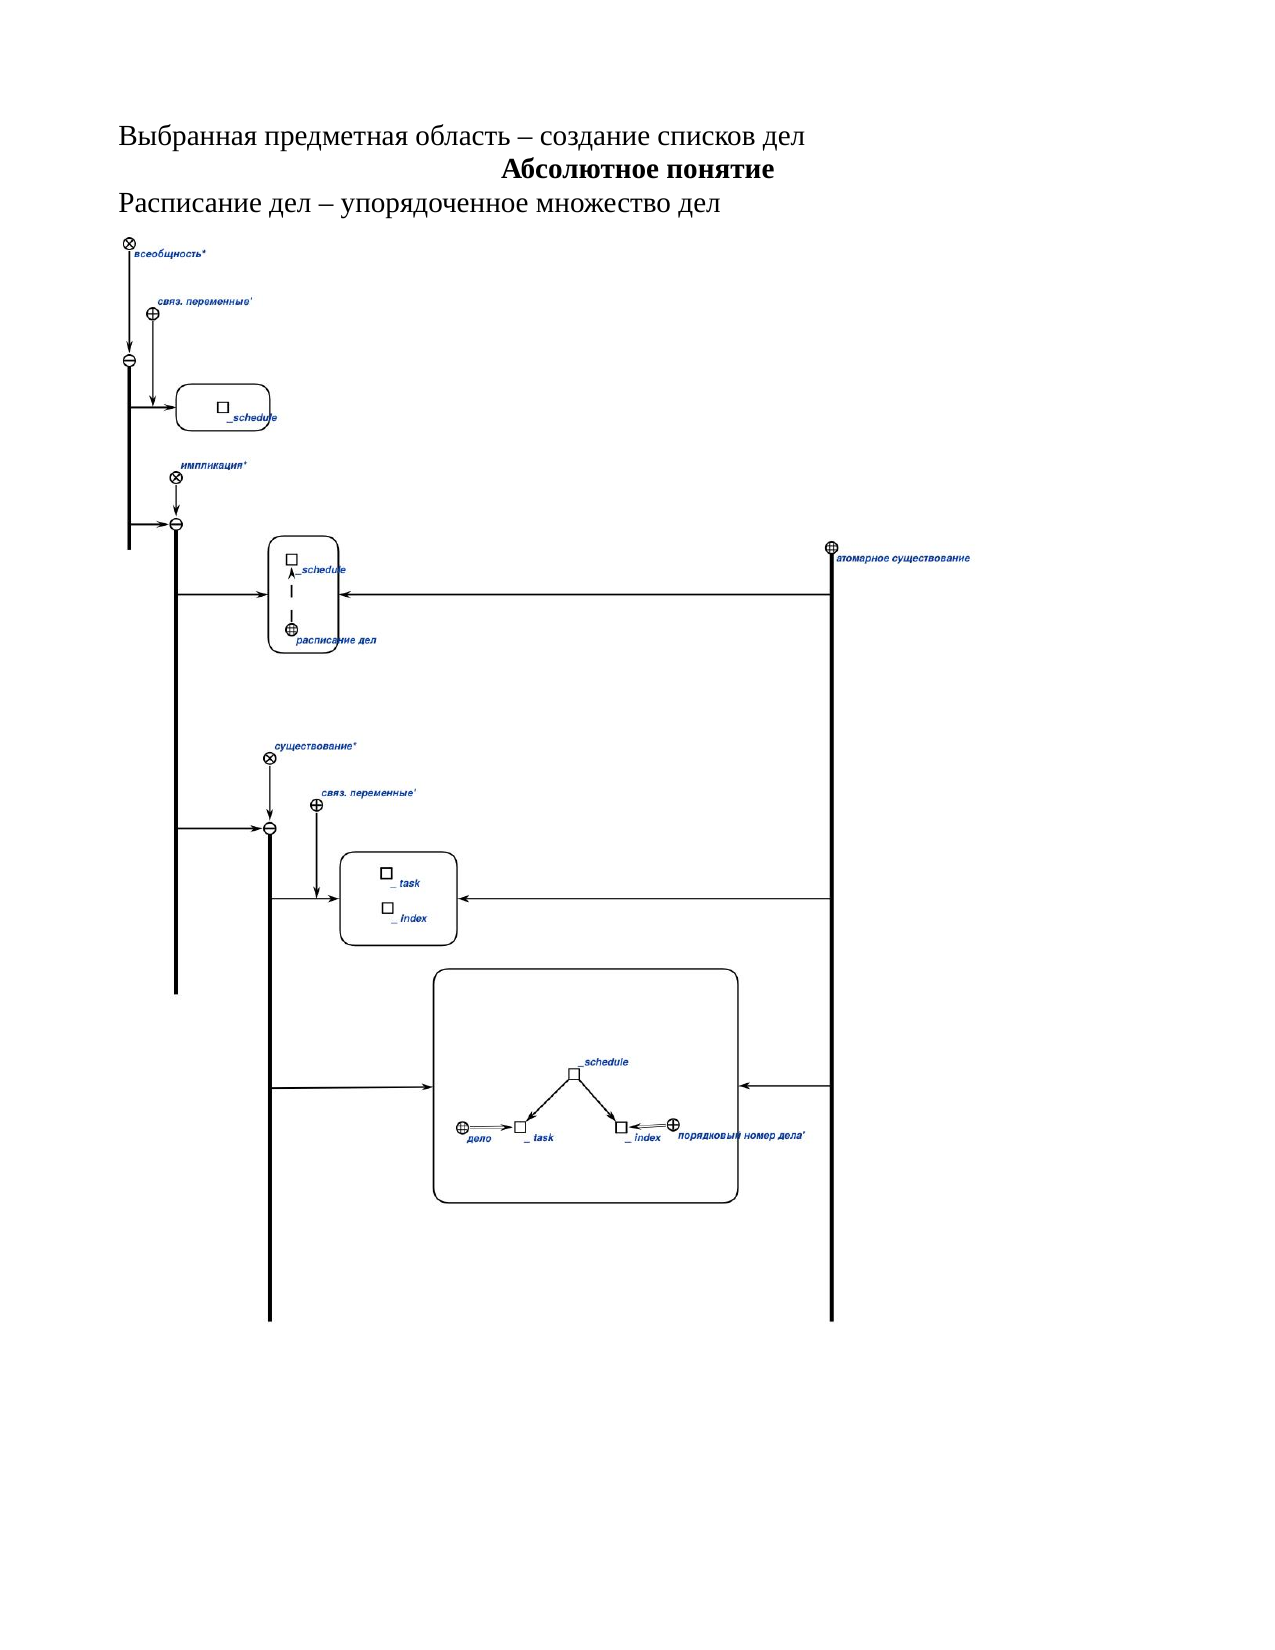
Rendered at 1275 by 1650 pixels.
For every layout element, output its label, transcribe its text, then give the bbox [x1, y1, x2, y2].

text Расписание дел – упорядоченное множество дел [118, 185, 1157, 219]
text Абсолютное понятие [118, 152, 1157, 185]
text Выбранная предметная область – создание списков дел [118, 118, 1157, 152]
picture [113, 232, 977, 1331]
